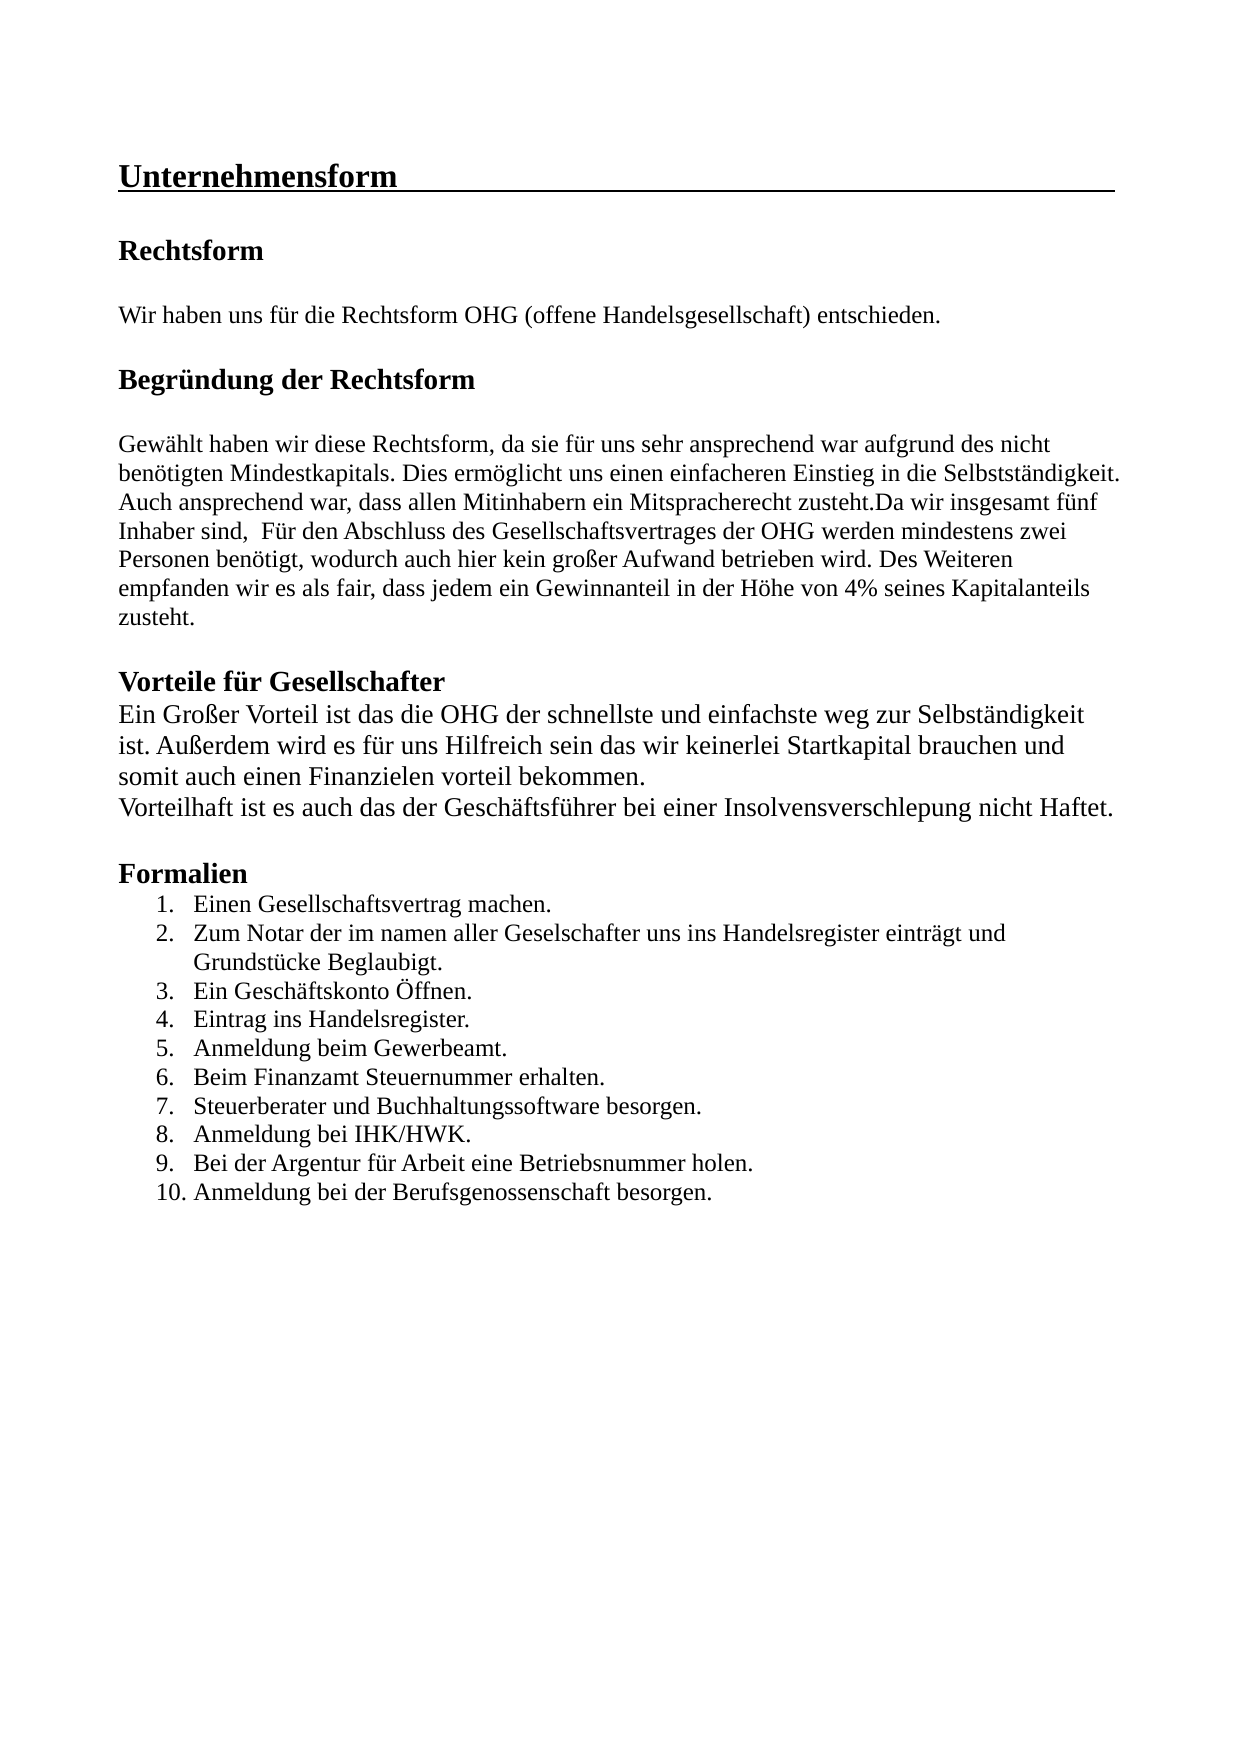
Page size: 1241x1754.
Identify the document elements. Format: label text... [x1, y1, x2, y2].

text Vorteilhaft ist es auch das der Geschäftsführer bei einer Insolvensverschlepung nicht Haftet. [118, 791, 1122, 822]
list Eintrag ins Handelsregister. [156, 1004, 1122, 1033]
text Ein Großer Vorteil ist das die OHG der schnellste und einfachste weg zur Selbständigkeit ist. Außerdem wird es für uns Hilfreich sein das wir keinerlei Startkapital brauchen und somit auch einen Finanzielen vorteil bekommen. [118, 698, 1122, 791]
list Steuerberater und Buchhaltungssoftware besorgen. [156, 1091, 1122, 1119]
text Vorteile für Gesellschafter [118, 664, 1122, 698]
text Unternehmensform [118, 156, 1122, 195]
text Rechtsform [118, 233, 1122, 267]
text Formalien [118, 856, 1122, 889]
list Beim Finanzamt Steuernummer erhalten. [156, 1062, 1122, 1091]
list Zum Notar der im namen aller Geselschafter uns ins Handelsregister einträgt und Grundstücke Beglaubigt. [156, 918, 1122, 976]
text Begründung der Rechtsform [118, 362, 1122, 396]
list Bei der Argentur für Arbeit eine Betriebsnummer holen. [156, 1148, 1122, 1177]
list Anmeldung bei der Berufsgenossenschaft besorgen. [156, 1177, 1122, 1206]
list Einen Gesellschaftsvertrag machen. [156, 889, 1122, 918]
list Anmeldung beim Gewerbeamt. [156, 1033, 1122, 1062]
list Anmeldung bei IHK/HWK. [156, 1119, 1122, 1148]
text Gewählt haben wir diese Rechtsform, da sie für uns sehr ansprechend war aufgrund des nicht benötigten Mindestkapitals. Dies ermöglicht uns einen einfacheren Einstieg in die Selbstständigkeit. Auch ansprechend war, dass allen Mitinhabern ein Mitspracherecht zusteht.Da wir insgesamt fünf Inhaber sind, Für den Abschluss des Gesellschaftsvertrages der OHG werden mindestens zwei Personen benötigt, wodurch auch hier kein großer Aufwand betrieben wird. Des Weiteren empfanden wir es als fair, dass jedem ein Gewinnanteil in der Höhe von 4% seines Kapitalanteils zusteht. [118, 429, 1122, 631]
text Wir haben uns für die Rechtsform OHG (offene Handelsgesellschaft) entschieden. [118, 300, 1122, 329]
list Ein Geschäftskonto Öffnen. [156, 976, 1122, 1004]
